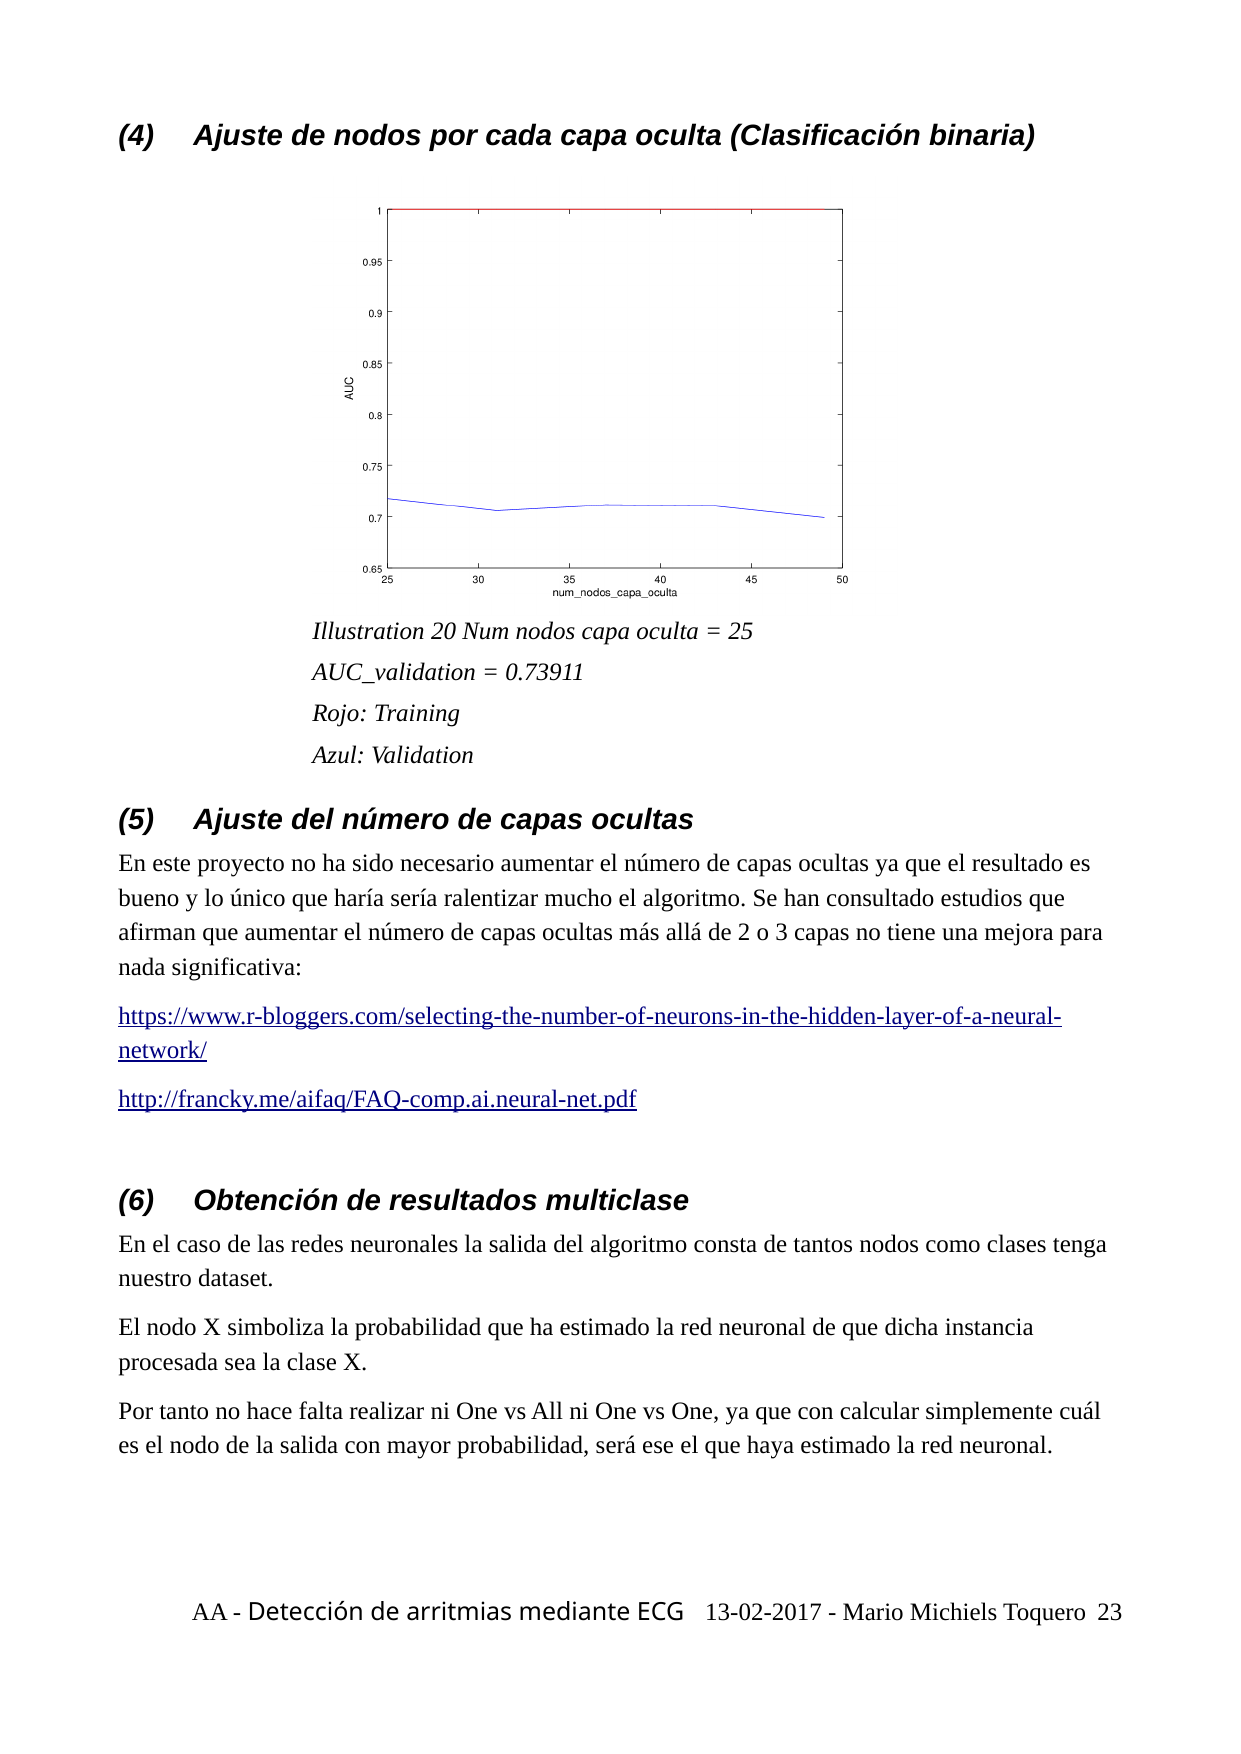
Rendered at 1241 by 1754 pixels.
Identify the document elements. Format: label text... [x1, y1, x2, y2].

text Por tanto no hace falta realizar ni One vs All ni One vs One, ya que con calcular simplemente cuál es el nodo de la salida con mayor probabilidad, será ese el que haya estimado la red neuronal. [118, 1396, 1122, 1459]
subtitle Obtención de resultados multiclase [118, 1183, 1122, 1216]
subtitle Ajuste del número de capas ocultas [118, 802, 1122, 836]
text http://francky.me/aifaq/FAQ-comp.ai.neural-net.pdf [118, 1084, 1122, 1113]
text El nodo X simboliza la probabilidad que ha estimado la red neuronal de que dicha instancia procesada sea la clase X. [118, 1312, 1122, 1376]
text https://www.r-bloggers.com/selecting-the-number-of-neurons-in-the-hidden-layer-of-a-neural-network/ [118, 1001, 1122, 1064]
text Rojo: Training [312, 698, 928, 727]
subtitle Ajuste de nodos por cada capa oculta (Clasificación binaria) [118, 118, 1122, 152]
picture [312, 176, 898, 616]
text AUC_validation = 0.73911 [312, 657, 928, 686]
text En el caso de las redes neuronales la salida del algoritmo consta de tantos nodos como clases tenga nuestro dataset. [118, 1229, 1122, 1292]
text En este proyecto no ha sido necesario aumentar el número de capas ocultas ya que el resultado es bueno y lo único que haría sería ralentizar mucho el algoritmo. Se han consultado estudios que afirman que aumentar el número de capas ocultas más allá de 2 o 3 capas no tiene una mejora para nada significativa: [118, 848, 1122, 981]
text Illustration 20 Num nodos capa oculta = 25 [312, 177, 928, 645]
text Azul: Validation [312, 740, 928, 768]
